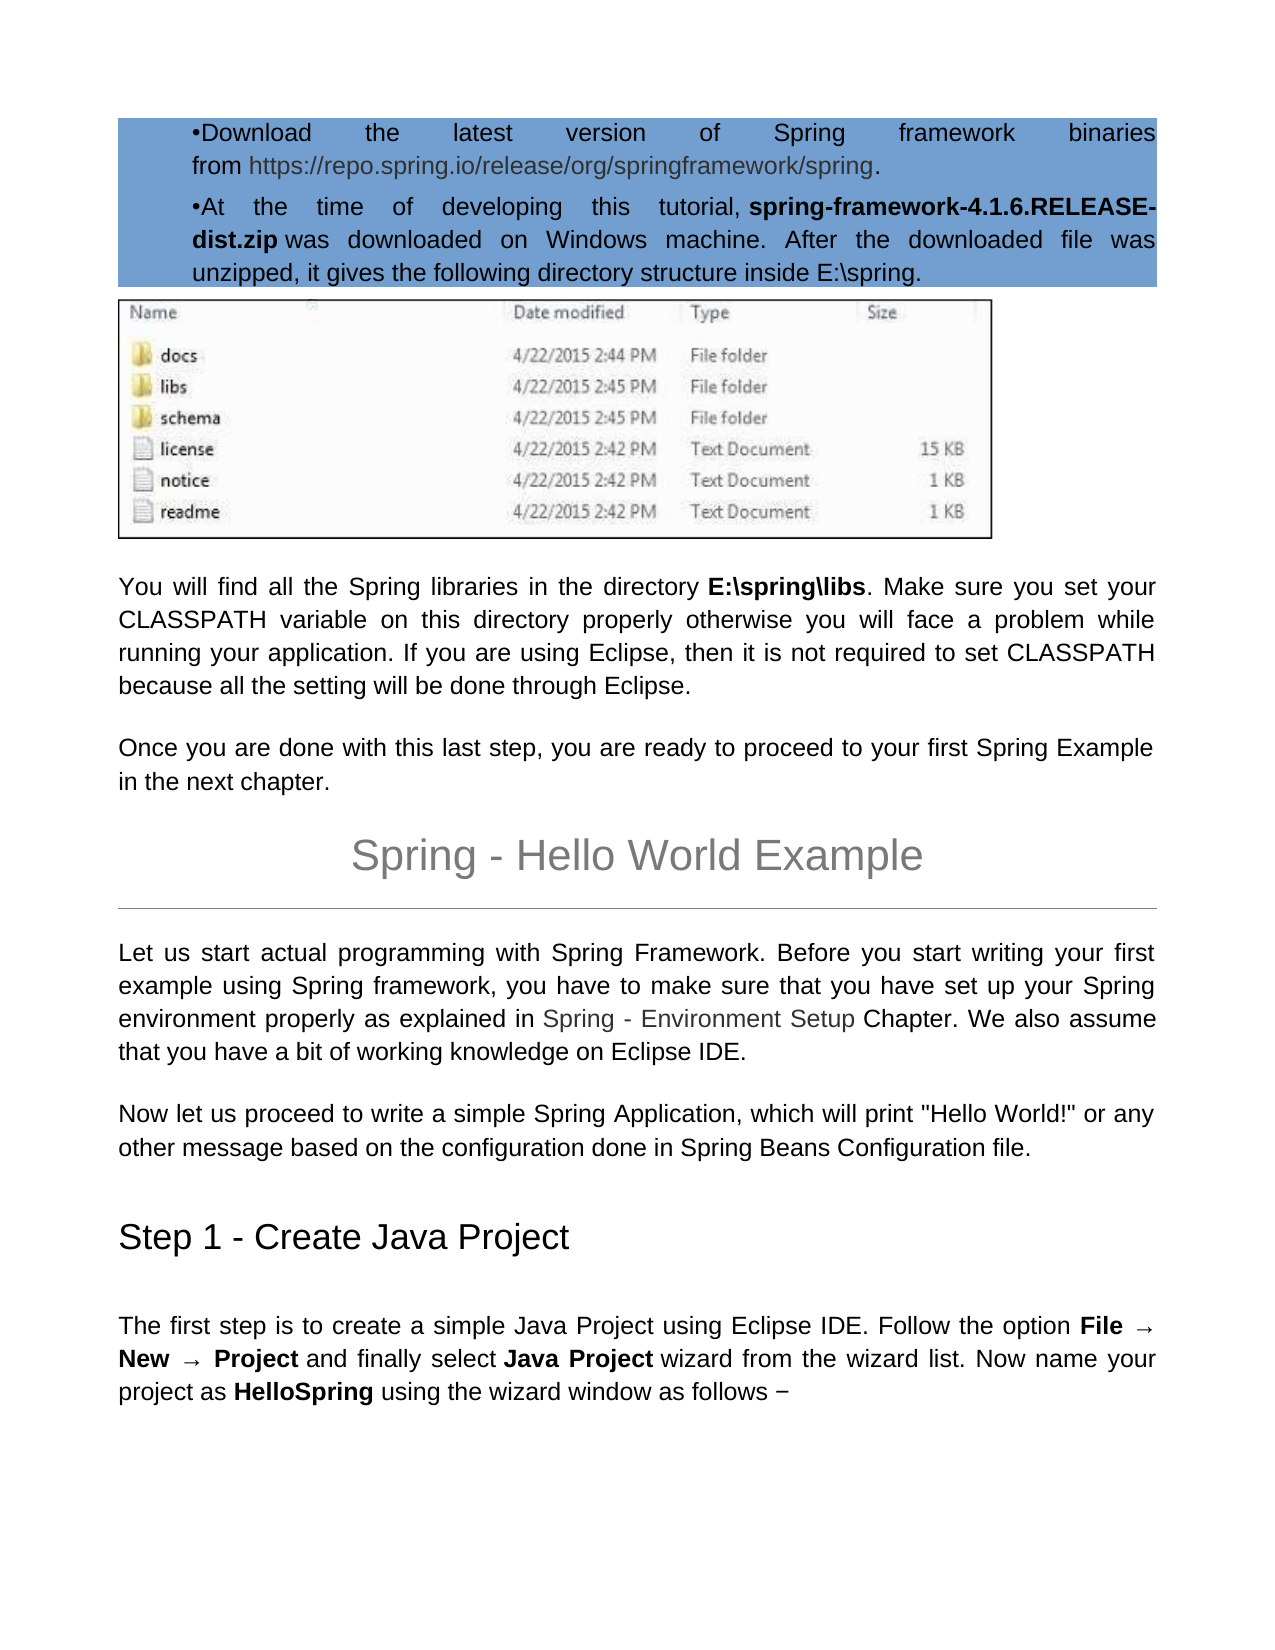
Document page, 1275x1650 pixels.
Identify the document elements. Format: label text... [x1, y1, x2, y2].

text The first step is to create a simple Java Project using Eclipse IDE. Follow the option File → New → Project and finally select Java Project wizard from the wizard list. Now name your project as HelloSpring using the wizard window as follows − [118, 1311, 1157, 1406]
text Let us start actual programming with Spring Framework. Before you start writing your first example using Spring framework, you have to make sure that you have set up your Spring environment properly as explained in Spring - Environment Setup Chapter. We also assume that you have a bit of working knowledge on Eclipse IDE. [118, 938, 1157, 1066]
subtitle Spring - Hello World Example [118, 829, 1157, 879]
subtitle Step 1 - Create Java Project [118, 1216, 1157, 1257]
picture [118, 299, 994, 539]
text You will find all the Spring libraries in the directory E:\spring\libs. Make sure you set your CLASSPATH variable on this directory properly otherwise you will face a problem while running your application. If you are using Eclipse, then it is not required to set CLASSPATH because all the setting will be done through Eclipse. [118, 572, 1157, 700]
list At the time of developing this tutorial, spring-framework-4.1.6.RELEASE-dist.zip was downloaded on Windows machine. After the downloaded file was unzipped, it gives the following directory structure inside E:\spring. [118, 192, 1157, 287]
text Now let us proceed to write a simple Spring Application, which will print "Hello World!" or any other message based on the configuration done in Spring Beans Configuration file. [118, 1099, 1157, 1161]
list Download the latest version of Spring framework binaries from https://repo.spring.io/release/org/springframework/spring. [118, 118, 1157, 180]
text Once you are done with this last step, you are ready to proceed to your first Spring Example in the next chapter. [118, 733, 1157, 795]
